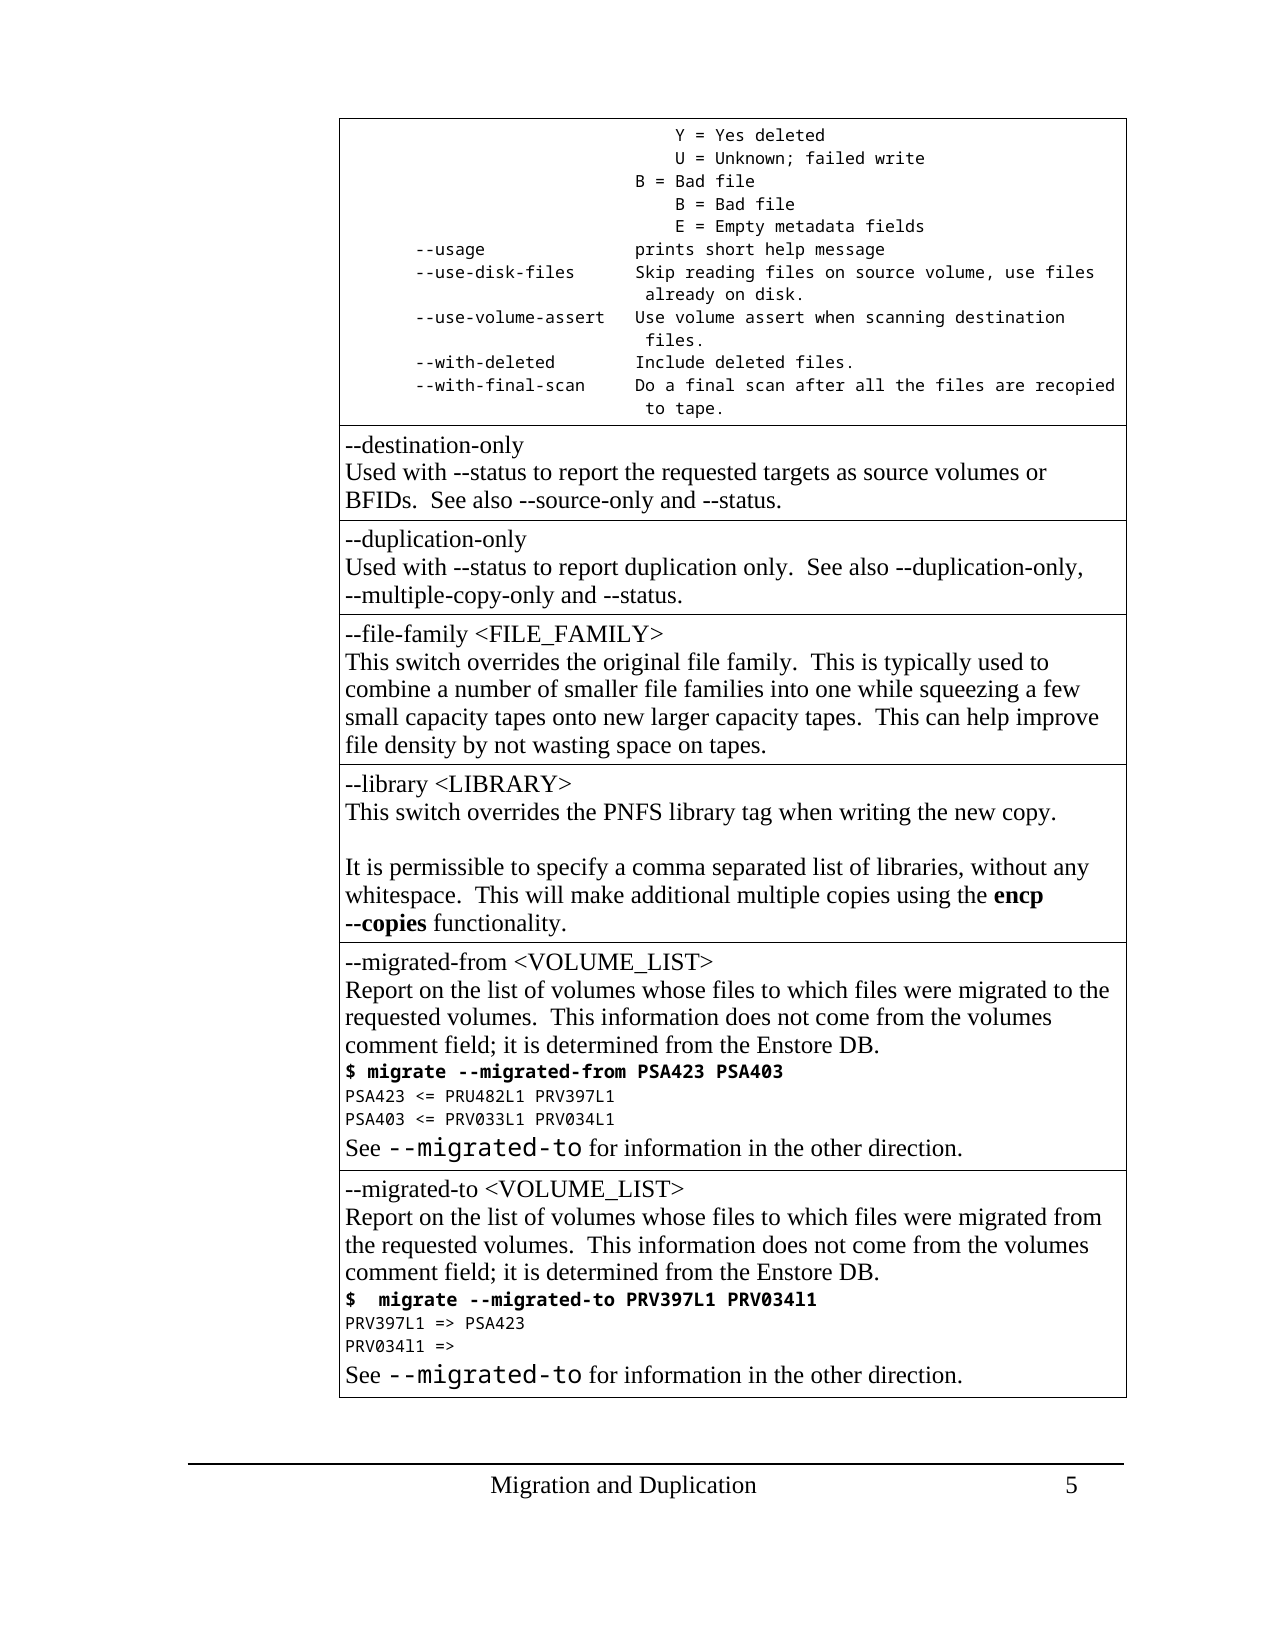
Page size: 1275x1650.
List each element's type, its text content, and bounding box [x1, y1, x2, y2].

table_cell --duplication-only Used with ‑‑status to report duplication only. See also ‑‑duplication-only, ‑‑multiple‑copy‑only and ‑‑status. [340, 521, 1126, 614]
table_cell --library <LIBRARY> This switch overrides the PNFS library tag when writing the new copy. It is permissible to specify a comma separated list of libraries, without any whitespace. This will make additional multiple copies using the encp ‑‑copies functionality. [340, 765, 1126, 942]
table_cell --migrated-from <VOLUME_LIST> Report on the list of volumes whose files to which files were migrated to the requested volumes. This information does not come from the volumes comment field; it is determined from the Enstore DB. $ migrate --migrated-from PSA423 PSA403 PSA423 <= PRU482L1 PRV397L1 PSA403 <= PRV033L1 PRV034L1 See --migrated-to for information in the other direction. [340, 943, 1126, 1169]
table_cell --migrated-to <VOLUME_LIST> Report on the list of volumes whose files to which files were migrated from the requested volumes. This information does not come from the volumes comment field; it is determined from the Enstore DB. $ migrate --migrated-to PRV397L1 PRV034l1 PRV397L1 => PSA423 PRV034l1 => See --migrated-to for information in the other direction. [340, 1171, 1126, 1397]
table_cell --file-family <FILE_FAMILY> This switch overrides the original file family. This is typically used to combine a number of smaller file families into one while squeezing a few small capacity tapes onto new larger capacity tapes. This can help improve file density by not wasting space on tapes. [340, 615, 1126, 764]
table_cell --destination-only Used with ‑‑status to report the requested targets as source volumes or BFIDs. See also ‑‑source‑only and ‑‑status. [340, 426, 1126, 519]
table_header Y = Yes deleted U = Unknown; failed write B = Bad file B = Bad file E = Empty metadata fields --usage prints short help message --use-disk-files Skip reading files on source volume, use files already on disk. --use-volume-assert Use volume assert when scanning destination files. --with-deleted Include deleted files. --with-final-scan Do a final scan after all the files are recopied to tape. [340, 119, 1126, 425]
